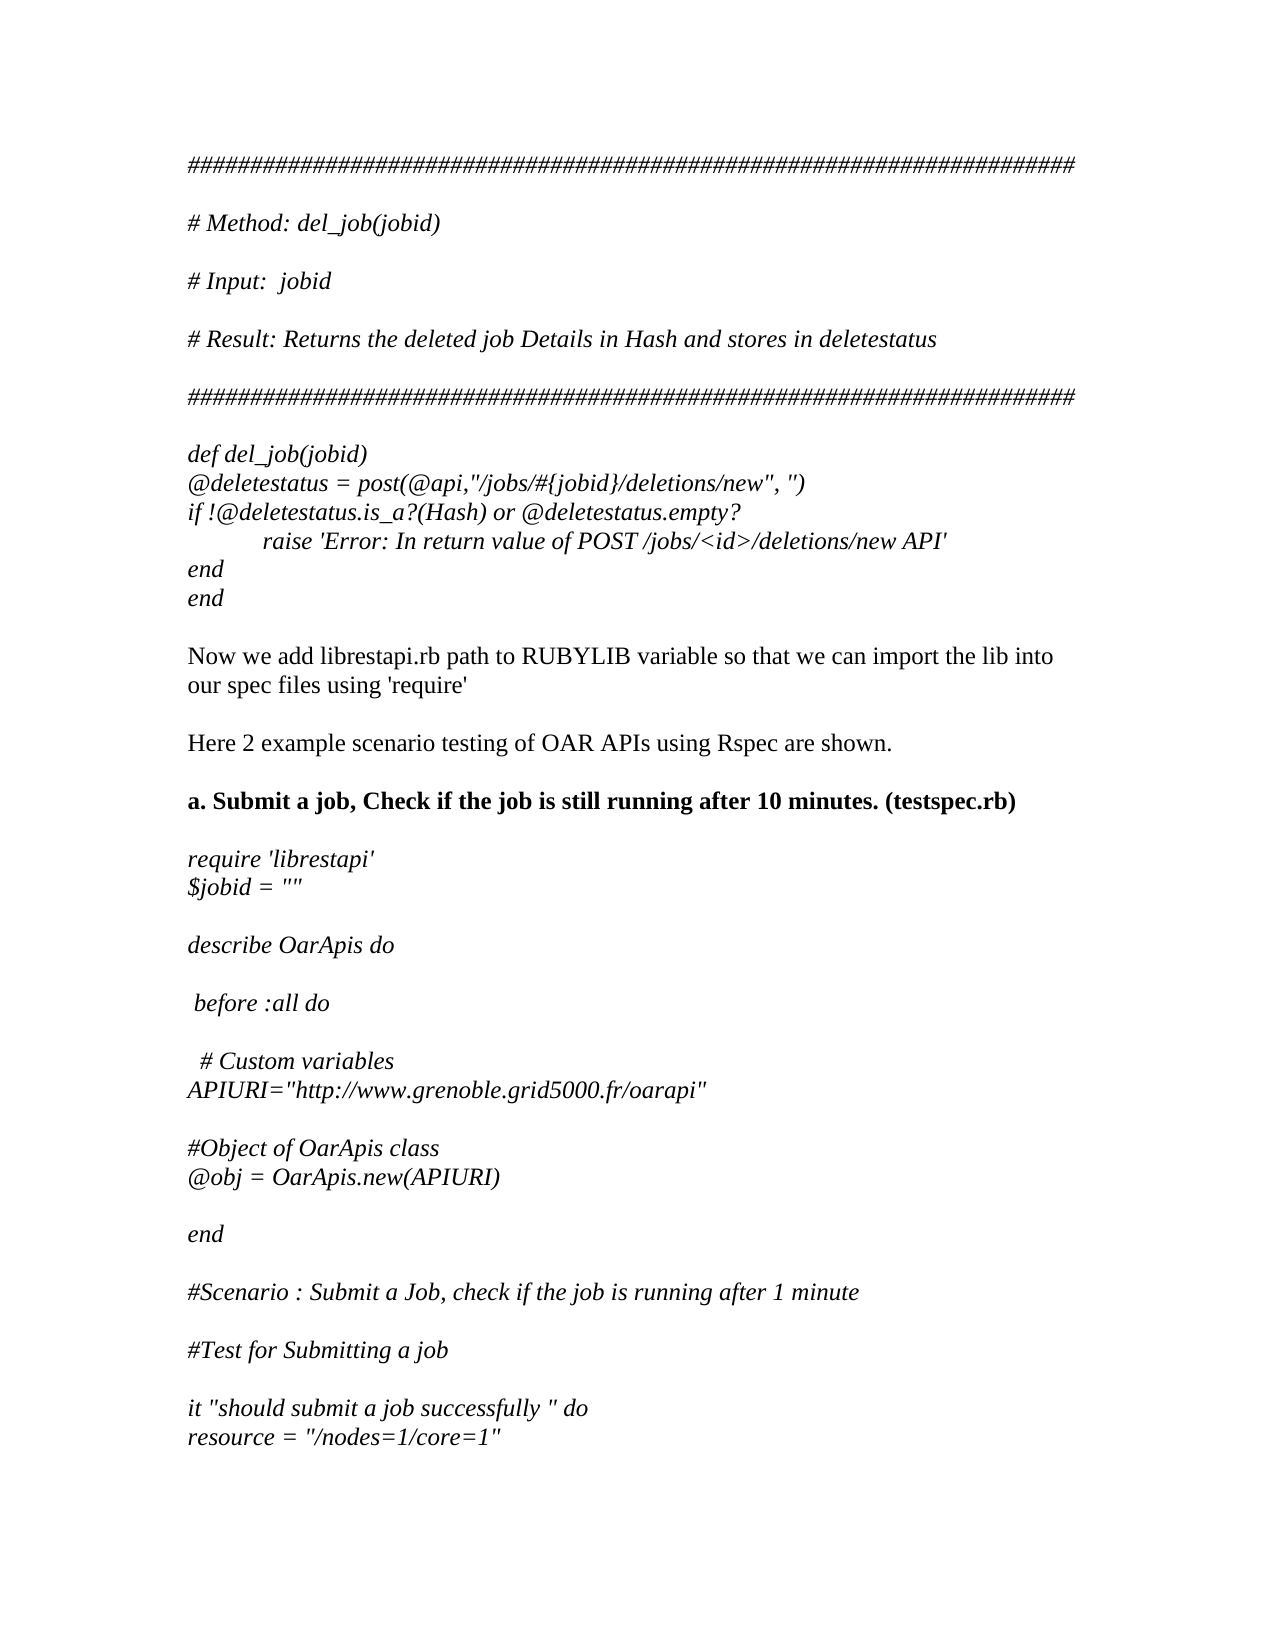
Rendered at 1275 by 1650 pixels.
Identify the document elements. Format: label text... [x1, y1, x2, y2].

text ####################################################################### [187, 382, 1087, 410]
text #Test for Submitting a job [187, 1335, 1087, 1364]
text before :all do [187, 988, 1087, 1017]
text #Object of OarApis class @obj = OarApis.new(APIURI) [187, 1133, 1087, 1190]
text end [187, 1219, 1087, 1248]
text ####################################################################### [187, 150, 1087, 179]
text describe OarApis do [187, 930, 1087, 959]
text it "should submit a job successfully " do resource = "/nodes=1/core=1" [187, 1393, 1087, 1451]
text require 'librestapi' $jobid = "" [187, 844, 1087, 901]
text # Input: jobid [187, 266, 1087, 294]
text a. Submit a job, Check if the job is still running after 10 minutes. (testspec.rb) [187, 786, 1087, 814]
text #Scenario : Submit a Job, check if the job is running after 1 minute [187, 1277, 1087, 1306]
text # Result: Returns the deleted job Details in Hash and stores in deletestatus [187, 324, 1087, 352]
text # Method: del_job(jobid) [187, 208, 1087, 237]
text def del_job(jobid) @deletestatus = post(@api,"/jobs/#{jobid}/deletions/new", '') if !@deletestatus.is_a?(Hash) or @deletestatus.empty? raise 'Error: In return value of POST /jobs/<id>/deletions/new API' end end [187, 439, 1087, 612]
text # Custom variables APIURI="http://www.grenoble.grid5000.fr/oarapi" [187, 1046, 1087, 1104]
text Now we add librestapi.rb path to RUBYLIB variable so that we can import the lib into our spec files using 'require' [187, 641, 1087, 699]
text Here 2 example scenario testing of OAR APIs using Rspec are shown. [187, 728, 1087, 757]
